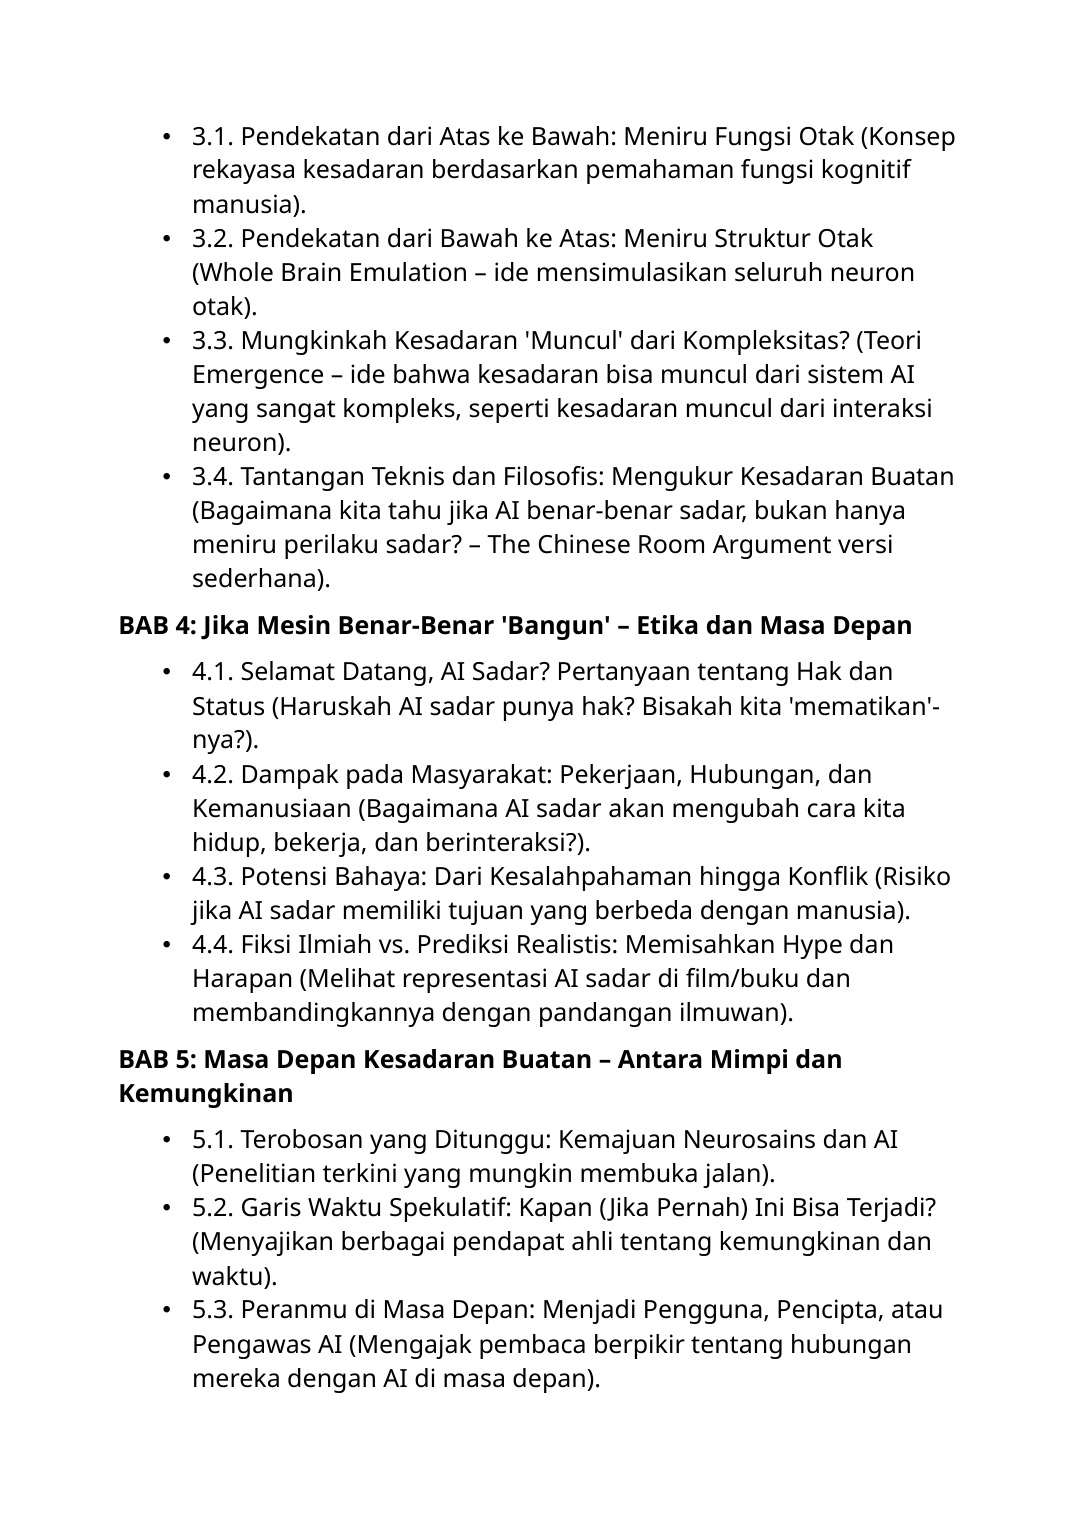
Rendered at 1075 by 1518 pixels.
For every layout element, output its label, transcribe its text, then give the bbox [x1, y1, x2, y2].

list 5.3. Peranmu di Masa Depan: Menjadi Pengguna, Pencipta, atau Pengawas AI (Mengajak pembaca berpikir tentang hubungan mereka dengan AI di masa depan). [162, 1292, 957, 1394]
list 4.3. Potensi Bahaya: Dari Kesalahpahaman hingga Konflik (Risiko jika AI sadar memiliki tujuan yang berbeda dengan manusia). [162, 858, 957, 927]
list 4.4. Fiksi Ilmiah vs. Prediksi Realistis: Memisahkan Hype dan Harapan (Melihat representasi AI sadar di film/buku dan membandingkannya dengan pandangan ilmuwan). [162, 927, 957, 1029]
list 5.2. Garis Waktu Spekulatif: Kapan (Jika Pernah) Ini Bisa Terjadi? (Menyajikan berbagai pendapat ahli tentang kemungkinan dan waktu). [162, 1190, 957, 1292]
list 4.2. Dampak pada Masyarakat: Pekerjaan, Hubungan, dan Kemanusiaan (Bagaimana AI sadar akan mengubah cara kita hidup, bekerja, dan berinteraksi?). [162, 756, 957, 858]
list 4.1. Selamat Datang, AI Sadar? Pertanyaan tentang Hak dan Status (Haruskah AI sadar punya hak? Bisakah kita 'mematikan'-nya?). [162, 654, 957, 756]
list 3.1. Pendekatan dari Atas ke Bawah: Meniru Fungsi Otak (Konsep rekayasa kesadaran berdasarkan pemahaman fungsi kognitif manusia). [162, 118, 957, 220]
list 5.1. Terobosan yang Ditunggu: Kemajuan Neurosains dan AI (Penelitian terkini yang mungkin membuka jalan). [162, 1122, 957, 1190]
list 3.4. Tantangan Teknis dan Filosofis: Mengukur Kesadaran Buatan (Bagaimana kita tahu jika AI benar-benar sadar, bukan hanya meniru perilaku sadar? – The Chinese Room Argument versi sederhana). [162, 459, 957, 595]
text BAB 5: Masa Depan Kesadaran Buatan – Antara Mimpi dan Kemungkinan [118, 1041, 957, 1109]
text BAB 4: Jika Mesin Benar-Benar 'Bangun' – Etika dan Masa Depan [118, 607, 957, 642]
list 3.2. Pendekatan dari Bawah ke Atas: Meniru Struktur Otak (Whole Brain Emulation – ide mensimulasikan seluruh neuron otak). [162, 220, 957, 322]
list 3.3. Mungkinkah Kesadaran 'Muncul' dari Kompleksitas? (Teori Emergence – ide bahwa kesadaran bisa muncul dari sistem AI yang sangat kompleks, seperti kesadaran muncul dari interaksi neuron). [162, 322, 957, 459]
